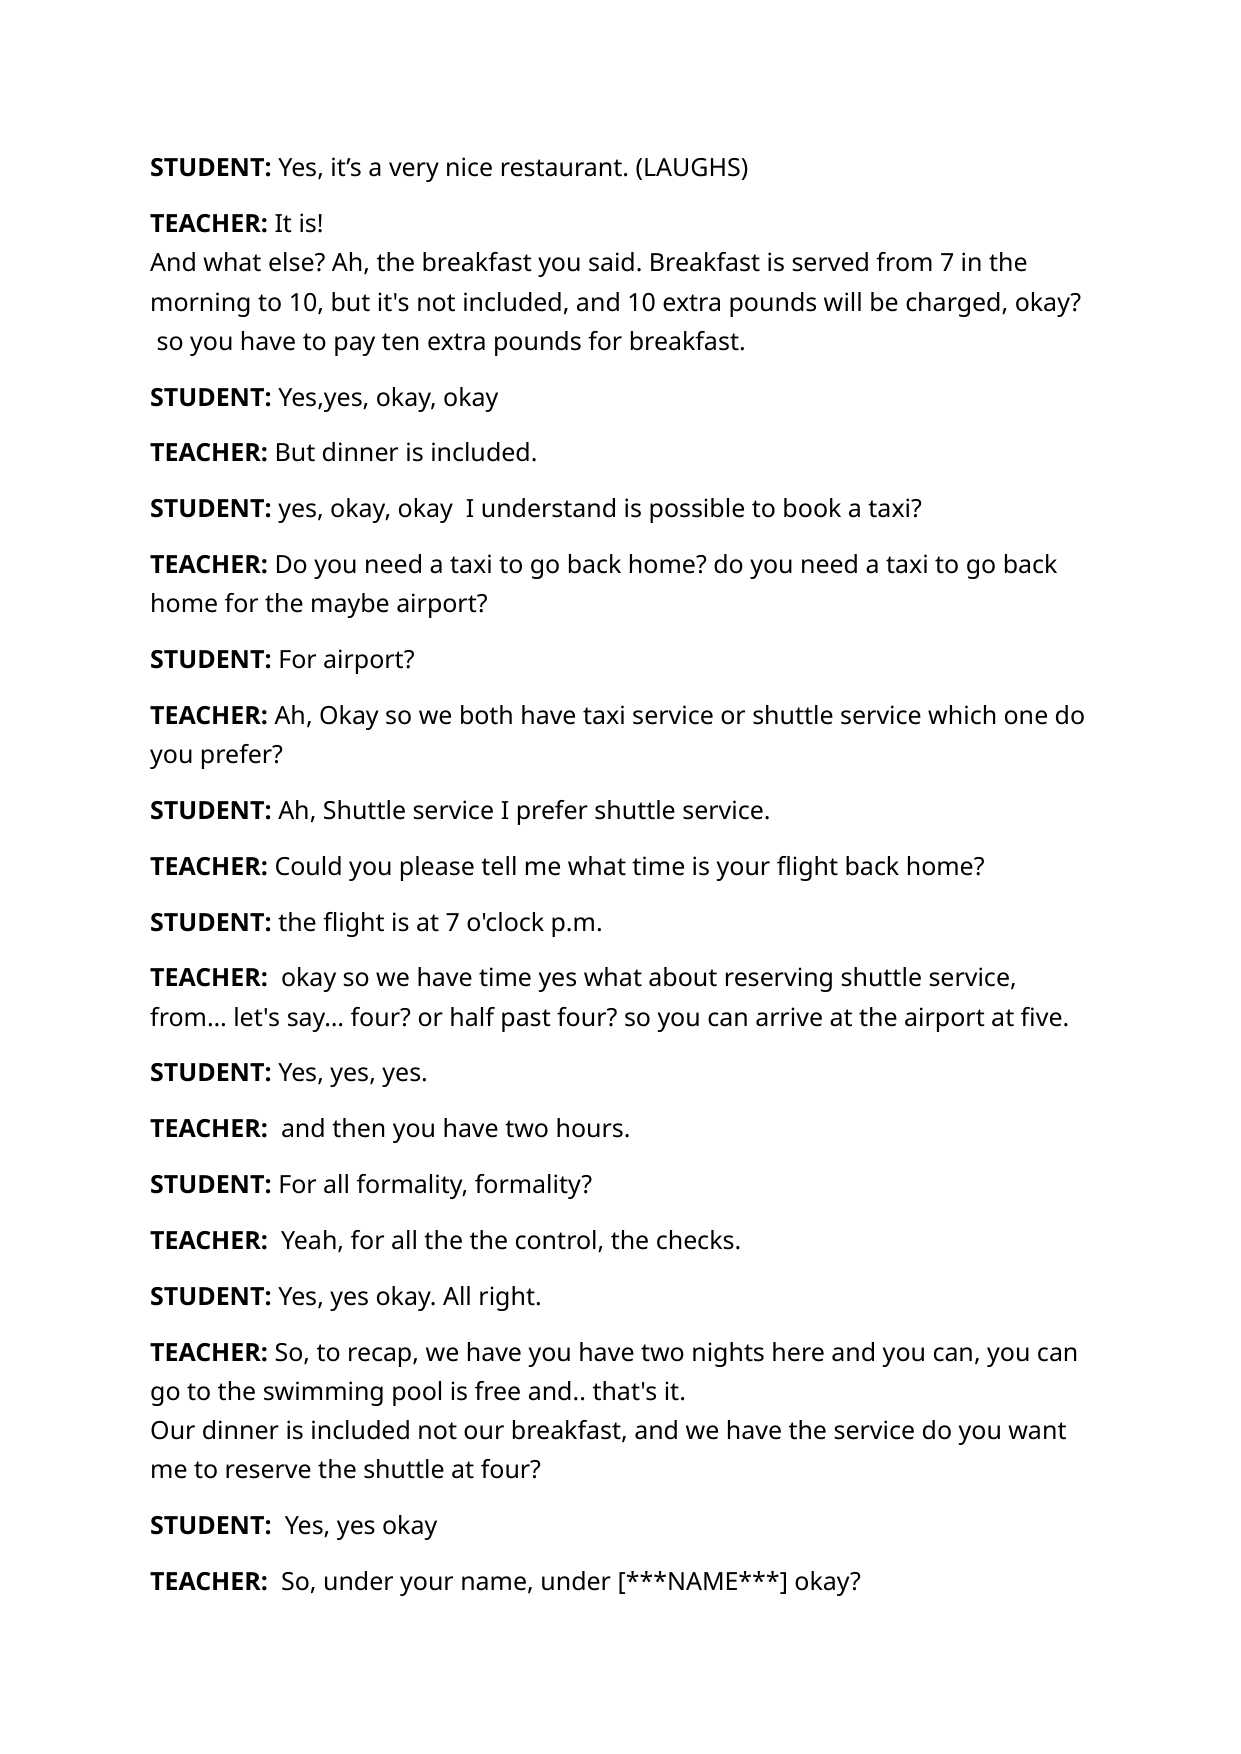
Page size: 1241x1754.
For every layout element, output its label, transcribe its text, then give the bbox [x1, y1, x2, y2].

text TEACHER: Do you need a taxi to go back home? do you need a taxi to go back home for the maybe airport? [150, 547, 1090, 620]
text STUDENT: Yes, it’s a very nice restaurant. (LAUGHS) [150, 150, 1090, 184]
text STUDENT: Yes, yes okay. All right. [150, 1278, 1090, 1312]
text STUDENT: Yes, yes, yes. [150, 1055, 1090, 1089]
text STUDENT: yes, okay, okay I understand is possible to book a taxi? [150, 491, 1090, 525]
text STUDENT: For airport? [150, 642, 1090, 676]
text TEACHER: Ah, Okay so we both have taxi service or shuttle service which one do you prefer? [150, 697, 1090, 771]
text STUDENT: Yes, yes okay [150, 1507, 1090, 1542]
text TEACHER: It is! And what else? Ah, the breakfast you said. Breakfast is served from 7 in the morning to 10, but it's not included, and 10 extra pounds will be charged, okay? so you have to pay ten extra pounds for breakfast. [150, 206, 1090, 357]
text TEACHER: But dinner is included. [150, 435, 1090, 469]
text STUDENT: the flight is at 7 o'clock p.m. [150, 904, 1090, 938]
text STUDENT: Yes,yes, okay, okay [150, 379, 1090, 413]
text TEACHER: okay so we have time yes what about reserving shuttle service, from… let's say… four? or half past four? so you can arrive at the airport at five. [150, 960, 1090, 1033]
text STUDENT: Ah, Shuttle service I prefer shuttle service. [150, 792, 1090, 827]
text TEACHER: and then you have two hours. [150, 1111, 1090, 1145]
text STUDENT: For all formality, formality? [150, 1167, 1090, 1201]
text TEACHER: So, to recap, we have you have two nights here and you can, you can go to the swimming pool is free and.. that's it. Our dinner is included not our breakfast, and we have the service do you want me to reserve the shuttle at four? [150, 1334, 1090, 1486]
text TEACHER: So, under your name, under [***NAME***] okay? [150, 1563, 1090, 1597]
text TEACHER: Could you please tell me what time is your flight back home? [150, 848, 1090, 882]
text TEACHER: Yeah, for all the the control, the checks. [150, 1222, 1090, 1257]
